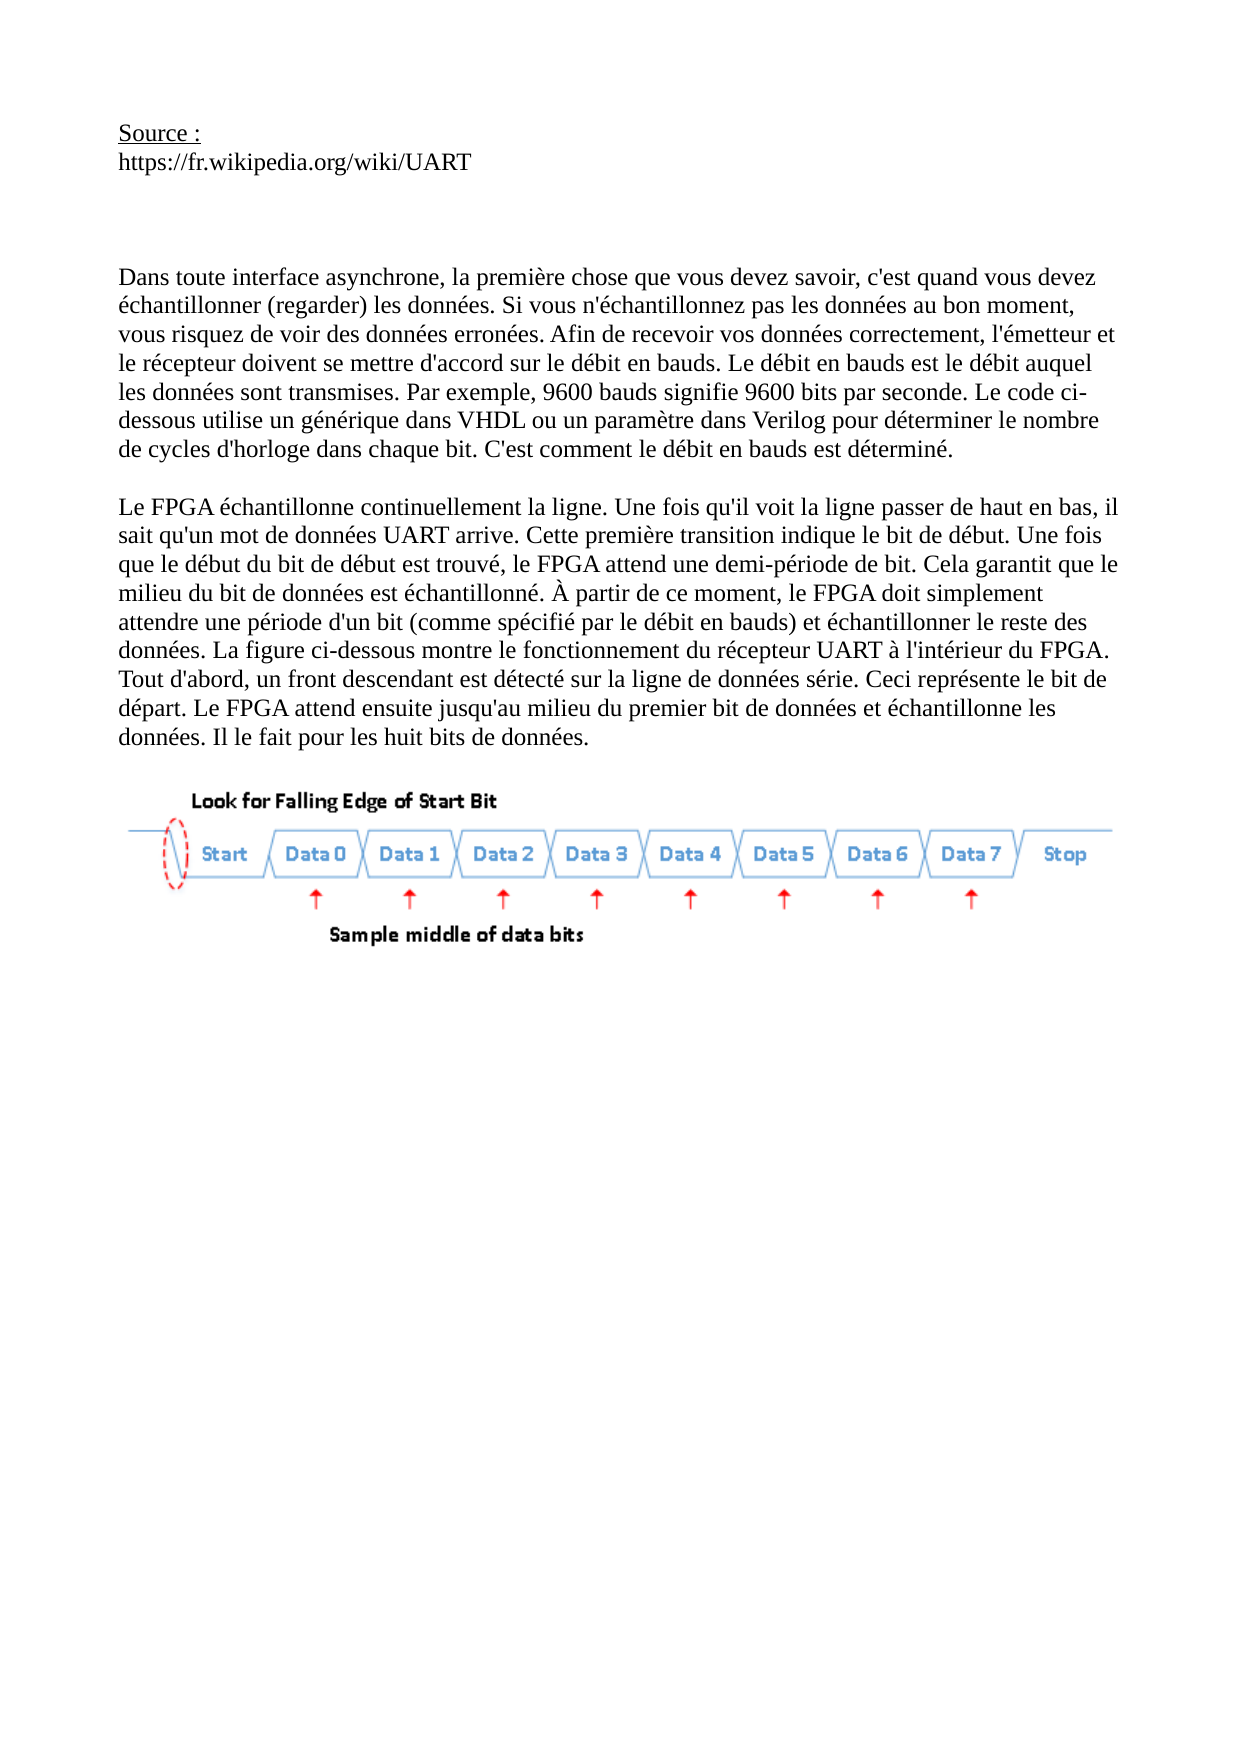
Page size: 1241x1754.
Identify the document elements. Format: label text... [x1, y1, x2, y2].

text https://fr.wikipedia.org/wiki/UART [118, 147, 1122, 176]
picture [118, 779, 1123, 961]
text Dans toute interface asynchrone, la première chose que vous devez savoir, c'est quand vous devez échantillonner (regarder) les données. Si vous n'échantillonnez pas les données au bon moment, vous risquez de voir des données erronées. Afin de recevoir vos données correctement, l'émetteur et le récepteur doivent se mettre d'accord sur le débit en bauds. Le débit en bauds est le débit auquel les données sont transmises. Par exemple, 9600 bauds signifie 9600 bits par seconde. Le code ci-dessous utilise un générique dans VHDL ou un paramètre dans Verilog pour déterminer le nombre de cycles d'horloge dans chaque bit. C'est comment le débit en bauds est déterminé. Le FPGA échantillonne continuellement la ligne. Une fois qu'il voit la ligne passer de haut en bas, il sait qu'un mot de données UART arrive. Cette première transition indique le bit de début. Une fois que le début du bit de début est trouvé, le FPGA attend une demi-période de bit. Cela garantit que le milieu du bit de données est échantillonné. À partir de ce moment, le FPGA doit simplement attendre une période d'un bit (comme spécifié par le débit en bauds) et échantillonner le reste des données. La figure ci-dessous montre le fonctionnement du récepteur UART à l'intérieur du FPGA. Tout d'abord, un front descendant est détecté sur la ligne de données série. Ceci représente le bit de départ. Le FPGA attend ensuite jusqu'au milieu du premier bit de données et échantillonne les données. Il le fait pour les huit bits de données. [118, 262, 1122, 751]
text Source : [118, 118, 1122, 147]
